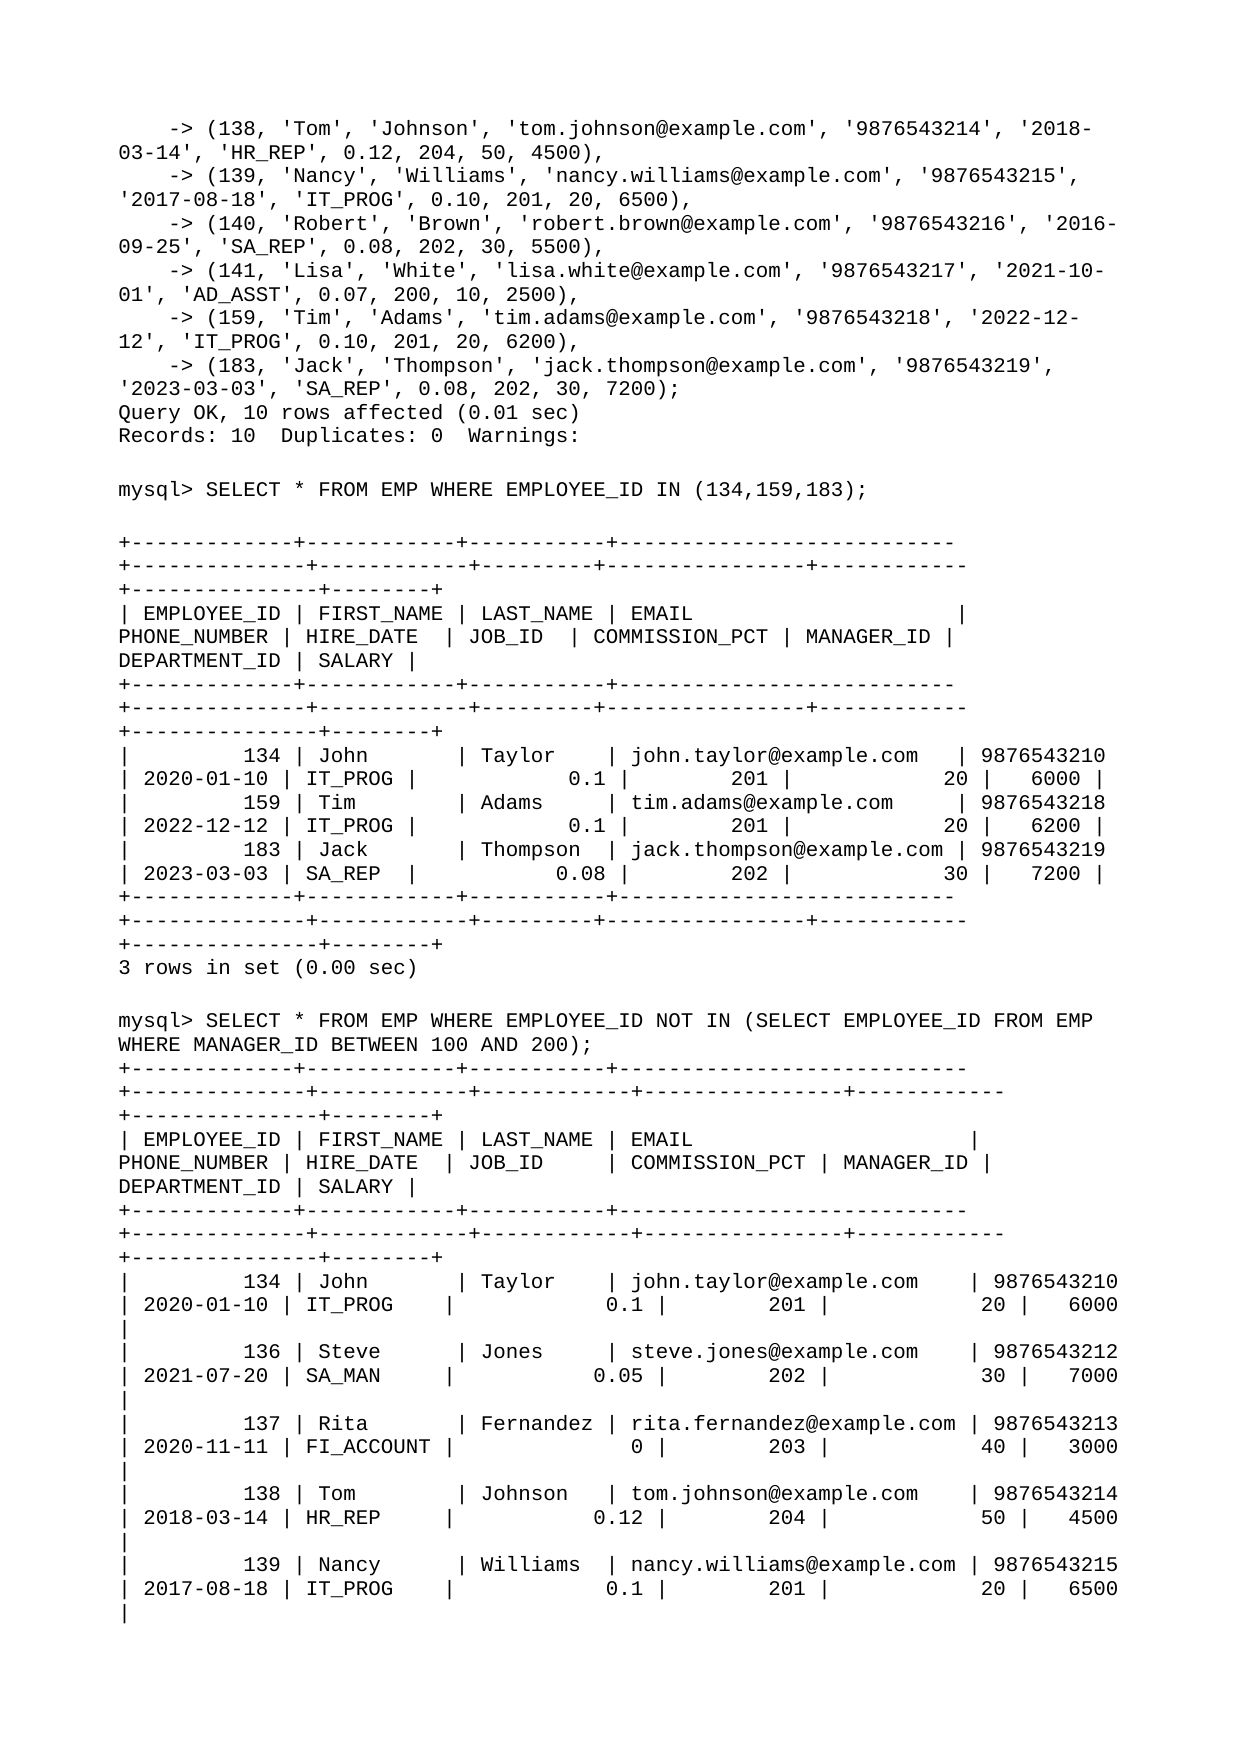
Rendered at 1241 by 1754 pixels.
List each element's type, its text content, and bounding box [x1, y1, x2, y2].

text -> (139, 'Nancy', 'Williams', 'nancy.williams@example.com', '9876543215', '2017-08-18', 'IT_PROG', 0.10, 201, 20, 6500), [118, 165, 1122, 213]
text -> (183, 'Jack', 'Thompson', 'jack.thompson@example.com', '9876543219', '2023-03-03', 'SA_REP', 0.08, 202, 30, 7200); [118, 354, 1122, 402]
text | 183 | Jack | Thompson | jack.thompson@example.com | 9876543219 | 2023-03-03 | SA_REP | 0.08 | 202 | 30 | 7200 | [118, 839, 1122, 886]
text | 137 | Rita | Fernandez | rita.fernandez@example.com | 9876543213 | 2020-11-11 | FI_ACCOUNT | 0 | 203 | 40 | 3000 | [118, 1412, 1122, 1483]
text -> (138, 'Tom', 'Johnson', 'tom.johnson@example.com', '9876543214', '2018-03-14', 'HR_REP', 0.12, 204, 50, 4500), [118, 118, 1122, 165]
text | 159 | Tim | Adams | tim.adams@example.com | 9876543218 | 2022-12-12 | IT_PROG | 0.1 | 201 | 20 | 6200 | [118, 792, 1122, 839]
text | 136 | Steve | Jones | steve.jones@example.com | 9876543212 | 2021-07-20 | SA_MAN | 0.05 | 202 | 30 | 7000 | [118, 1342, 1122, 1412]
text +-------------+------------+-----------+---------------------------+--------------+------------+---------+----------------+------------+---------------+--------+ [118, 886, 1122, 957]
text | 134 | John | Taylor | john.taylor@example.com | 9876543210 | 2020-01-10 | IT_PROG | 0.1 | 201 | 20 | 6000 | [118, 1271, 1122, 1342]
text +-------------+------------+-----------+---------------------------+--------------+------------+---------+----------------+------------+---------------+--------+ [118, 532, 1122, 603]
text | 134 | John | Taylor | john.taylor@example.com | 9876543210 | 2020-01-10 | IT_PROG | 0.1 | 201 | 20 | 6000 | [118, 744, 1122, 792]
text | EMPLOYEE_ID | FIRST_NAME | LAST_NAME | EMAIL | PHONE_NUMBER | HIRE_DATE | JOB_ID | COMMISSION_PCT | MANAGER_ID | DEPARTMENT_ID | SALARY | [118, 603, 1122, 674]
text mysql> SELECT * FROM EMP WHERE EMPLOYEE_ID IN (134,159,183); [118, 479, 1122, 502]
text -> (140, 'Robert', 'Brown', 'robert.brown@example.com', '9876543216', '2016-09-25', 'SA_REP', 0.08, 202, 30, 5500), [118, 213, 1122, 260]
text | EMPLOYEE_ID | FIRST_NAME | LAST_NAME | EMAIL | PHONE_NUMBER | HIRE_DATE | JOB_ID | COMMISSION_PCT | MANAGER_ID | DEPARTMENT_ID | SALARY | [118, 1129, 1122, 1200]
text -> (141, 'Lisa', 'White', 'lisa.white@example.com', '9876543217', '2021-10-01', 'AD_ASST', 0.07, 200, 10, 2500), [118, 260, 1122, 307]
text 3 rows in set (0.00 sec) [118, 957, 1122, 981]
text mysql> SELECT * FROM EMP WHERE EMPLOYEE_ID NOT IN (SELECT EMPLOYEE_ID FROM EMP WHERE MANAGER_ID BETWEEN 100 AND 200); [118, 1011, 1122, 1058]
text | 139 | Nancy | Williams | nancy.williams@example.com | 9876543215 | 2017-08-18 | IT_PROG | 0.1 | 201 | 20 | 6500 | [118, 1554, 1122, 1625]
text +-------------+------------+-----------+----------------------------+--------------+------------+------------+----------------+------------+---------------+--------+ [118, 1200, 1122, 1271]
text Query OK, 10 rows affected (0.01 sec) [118, 402, 1122, 426]
text | 138 | Tom | Johnson | tom.johnson@example.com | 9876543214 | 2018-03-14 | HR_REP | 0.12 | 204 | 50 | 4500 | [118, 1483, 1122, 1554]
text Records: 10 Duplicates: 0 Warnings: [118, 426, 1122, 449]
text -> (159, 'Tim', 'Adams', 'tim.adams@example.com', '9876543218', '2022-12-12', 'IT_PROG', 0.10, 201, 20, 6200), [118, 307, 1122, 354]
text +-------------+------------+-----------+---------------------------+--------------+------------+---------+----------------+------------+---------------+--------+ [118, 674, 1122, 744]
text +-------------+------------+-----------+----------------------------+--------------+------------+------------+----------------+------------+---------------+--------+ [118, 1058, 1122, 1129]
